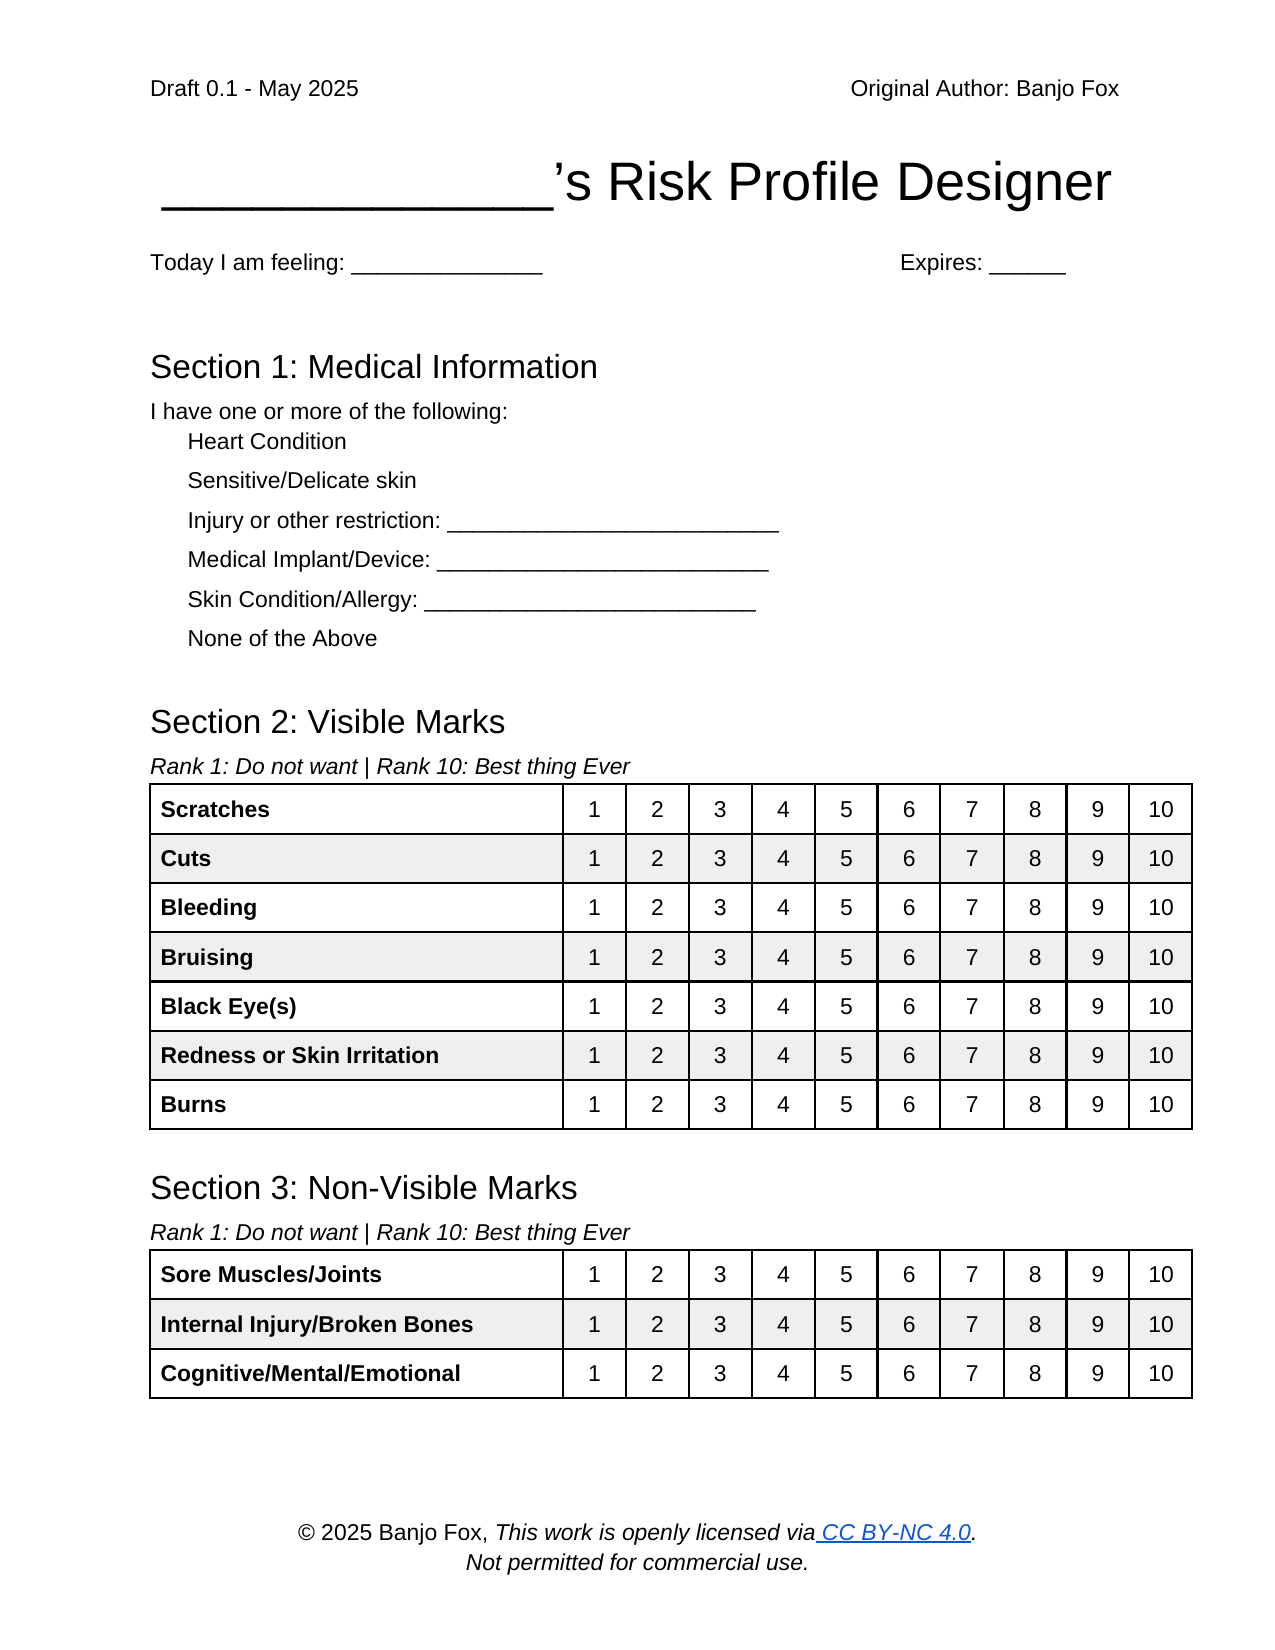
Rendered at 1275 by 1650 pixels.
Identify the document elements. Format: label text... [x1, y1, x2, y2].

text Rank 1: Do not want | Rank 10: Best thing Ever [150, 1219, 1125, 1245]
table_header Scratches [151, 785, 562, 833]
table_cell 3 [690, 1350, 751, 1397]
table_cell 8 [1005, 1081, 1065, 1128]
table_cell 9 [1068, 933, 1128, 980]
subtitle Section 3: Non-Visible Marks [150, 1168, 1125, 1206]
table_header 1 [564, 1251, 625, 1298]
table_cell 6 [879, 1032, 939, 1079]
table_cell Black Eye(s) [151, 983, 562, 1030]
table_cell 8 [1005, 983, 1065, 1030]
table_header 2 [627, 1251, 688, 1298]
table_cell 10 [1130, 933, 1191, 980]
table_header 4 [753, 785, 814, 833]
table_cell 3 [690, 1300, 751, 1347]
table_cell 6 [879, 983, 939, 1030]
list Heart Condition [187, 428, 1125, 454]
table_cell 2 [627, 933, 688, 980]
table_cell 10 [1130, 1350, 1191, 1397]
table_cell 3 [690, 1081, 751, 1128]
table_cell 10 [1130, 1081, 1191, 1128]
table_cell 7 [941, 884, 1003, 931]
table_cell 1 [564, 1081, 625, 1128]
table_cell 4 [753, 1300, 814, 1347]
table_cell 5 [816, 933, 876, 980]
table_cell 5 [816, 983, 876, 1030]
table_cell Cognitive/Mental/Emotional [151, 1350, 562, 1397]
table_cell 6 [879, 1081, 939, 1128]
table_cell 8 [1005, 884, 1065, 931]
table_cell 7 [941, 835, 1003, 882]
table_cell 1 [564, 1350, 625, 1397]
table_cell 10 [1130, 884, 1191, 931]
table_cell 1 [564, 884, 625, 931]
table_cell 8 [1005, 933, 1065, 980]
list Medical Implant/Device: __________________________ [187, 546, 1125, 573]
table_cell Redness or Skin Irritation [151, 1032, 562, 1079]
table_cell Cuts [151, 835, 562, 882]
table_cell 9 [1068, 983, 1128, 1030]
table_header 1 [564, 785, 625, 833]
table_header 8 [1005, 785, 1065, 833]
table_cell 1 [564, 933, 625, 980]
table_cell 10 [1130, 1032, 1191, 1079]
table_cell 5 [816, 1081, 876, 1128]
table_cell 7 [941, 983, 1003, 1030]
table_cell 6 [879, 835, 939, 882]
table_cell 8 [1005, 1032, 1065, 1079]
table_header 10 [1130, 1251, 1191, 1298]
table_cell 9 [1068, 1350, 1128, 1397]
table_cell 9 [1068, 1300, 1128, 1347]
table_cell 1 [564, 983, 625, 1030]
text I have one or more of the following: [150, 398, 1125, 424]
table_cell 3 [690, 983, 751, 1030]
table_cell Internal Injury/Broken Bones [151, 1300, 562, 1347]
table_header 3 [690, 785, 751, 833]
table_cell 2 [627, 1032, 688, 1079]
table_cell 1 [564, 1032, 625, 1079]
table_cell 3 [690, 835, 751, 882]
table_header 8 [1005, 1251, 1065, 1298]
text Today I am feeling: _______________ Expires: ______ [150, 249, 1125, 275]
table_cell 7 [941, 1350, 1003, 1397]
table_cell 2 [627, 1081, 688, 1128]
table_cell 5 [816, 835, 876, 882]
table_header 6 [879, 785, 939, 833]
table_cell 4 [753, 1032, 814, 1079]
title _____________’s Risk Profile Designer [150, 150, 1125, 212]
table_cell 8 [1005, 1300, 1065, 1347]
table_cell 8 [1005, 835, 1065, 882]
table_header 2 [627, 785, 688, 833]
table_cell 4 [753, 1350, 814, 1397]
table_cell 2 [627, 1300, 688, 1347]
table_cell 9 [1068, 1081, 1128, 1128]
table_cell 7 [941, 1081, 1003, 1128]
table_cell 8 [1005, 1350, 1065, 1397]
table_cell 7 [941, 1300, 1003, 1347]
table_cell 3 [690, 933, 751, 980]
table_header 3 [690, 1251, 751, 1298]
table_cell Burns [151, 1081, 562, 1128]
table_cell 3 [690, 884, 751, 931]
table_header 9 [1068, 1251, 1128, 1298]
list None of the Above [187, 625, 1125, 652]
subtitle Section 1: Medical Information [150, 347, 1125, 385]
table_cell 4 [753, 983, 814, 1030]
table_cell 3 [690, 1032, 751, 1079]
table_cell 2 [627, 1350, 688, 1397]
table_header 9 [1068, 785, 1128, 833]
table_header 5 [816, 1251, 876, 1298]
table_cell 2 [627, 983, 688, 1030]
table_header 4 [753, 1251, 814, 1298]
table_cell 9 [1068, 835, 1128, 882]
table_header 5 [816, 785, 876, 833]
table_cell 9 [1068, 884, 1128, 931]
table_cell 1 [564, 835, 625, 882]
table_header 6 [879, 1251, 939, 1298]
table_cell 6 [879, 1350, 939, 1397]
list Sensitive/Delicate skin [187, 467, 1125, 494]
table_cell 6 [879, 1300, 939, 1347]
table_header 7 [941, 785, 1003, 833]
table_header 10 [1130, 785, 1191, 833]
table_cell 5 [816, 1032, 876, 1079]
table_cell 6 [879, 884, 939, 931]
table_cell 1 [564, 1300, 625, 1347]
table_cell 10 [1130, 1300, 1191, 1347]
table_cell Bruising [151, 933, 562, 980]
table_cell 7 [941, 1032, 1003, 1079]
table_cell 7 [941, 933, 1003, 980]
table_cell 4 [753, 933, 814, 980]
table_cell 4 [753, 835, 814, 882]
table_cell 2 [627, 884, 688, 931]
list Skin Condition/Allergy: __________________________ [187, 586, 1125, 612]
list Injury or other restriction: __________________________ [187, 507, 1125, 533]
table_cell 5 [816, 1300, 876, 1347]
table_cell 10 [1130, 835, 1191, 882]
text Rank 1: Do not want | Rank 10: Best thing Ever [150, 753, 1125, 779]
table_cell 4 [753, 1081, 814, 1128]
table_cell 6 [879, 933, 939, 980]
table_cell 10 [1130, 983, 1191, 1030]
table_cell 9 [1068, 1032, 1128, 1079]
table_cell 5 [816, 884, 876, 931]
table_cell 2 [627, 835, 688, 882]
table_header 7 [941, 1251, 1003, 1298]
table_cell 4 [753, 884, 814, 931]
table_header Sore Muscles/Joints [151, 1251, 562, 1298]
table_cell Bleeding [151, 884, 562, 931]
subtitle Section 2: Visible Marks [150, 702, 1125, 741]
table_cell 5 [816, 1350, 876, 1397]
